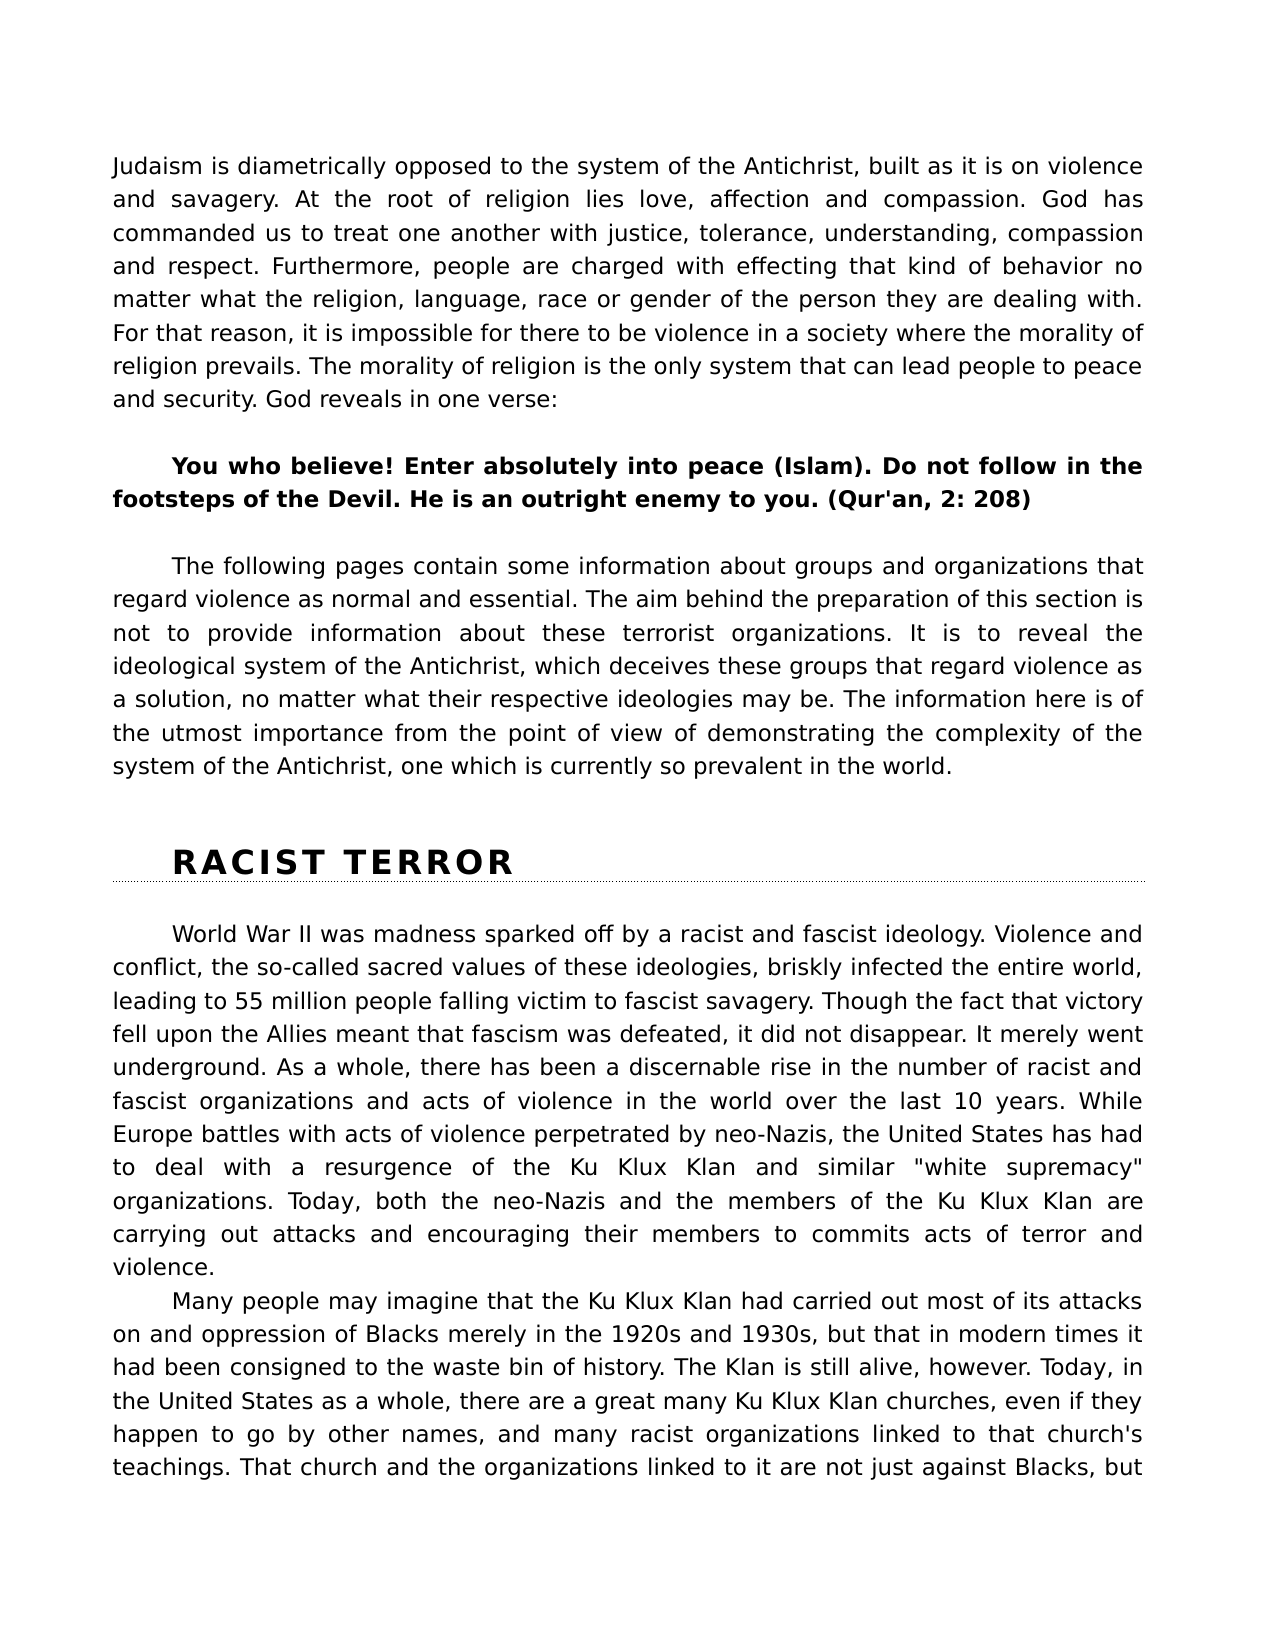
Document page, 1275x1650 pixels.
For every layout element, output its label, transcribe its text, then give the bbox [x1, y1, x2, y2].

text RACIST TERROR [112, 848, 1145, 882]
text Many people may imagine that the Ku Klux Klan had carried out most of its attacks on and oppression of Blacks merely in the 1920s and 1930s, but that in modern times it had been consigned to the waste bin of history. The Klan is still alive, however. Today, in the United States as a whole, there are a great many Ku Klux Klan churches, even if they happen to go by other names, and many racist organizations linked to that church's teachings. That church and the organizations linked to it are not just against Blacks, but [112, 1282, 1145, 1482]
text Judaism is diametrically opposed to the system of the Antichrist, built as it is on violence and savagery. At the root of religion lies love, affection and compassion. God has commanded us to treat one another with justice, tolerance, understanding, compassion and respect. Furthermore, people are charged with effecting that kind of behavior no matter what the religion, language, race or gender of the person they are dealing with. For that reason, it is impossible for there to be violence in a society where the morality of religion prevails. The morality of religion is the only system that can lead people to peace and security. God reveals in one verse: [112, 148, 1145, 414]
text World War II was madness sparked off by a racist and fascist ideology. Violence and conflict, the so-called sacred values of these ideologies, briskly infected the entire world, leading to 55 million people falling victim to fascist savagery. Though the fact that victory fell upon the Allies meant that fascism was defeated, it did not disappear. It merely went underground. As a whole, there has been a discernable rise in the number of racist and fascist organizations and acts of violence in the world over the last 10 years. While Europe battles with acts of violence perpetrated by neo-Nazis, the United States has had to deal with a resurgence of the Ku Klux Klan and similar "white supremacy" organizations. Today, both the neo-Nazis and the members of the Ku Klux Klan are carrying out attacks and encouraging their members to commits acts of terror and violence. [112, 916, 1145, 1282]
text You who believe! Enter absolutely into peace (Islam). Do not follow in the footsteps of the Devil. He is an outright enemy to you. (Qur'an, 2: 208) [112, 448, 1145, 514]
text The following pages contain some information about groups and organizations that regard violence as normal and essential. The aim behind the preparation of this section is not to provide information about these terrorist organizations. It is to reveal the ideological system of the Antichrist, which deceives these groups that regard violence as a solution, no matter what their respective ideologies may be. The information here is of the utmost importance from the point of view of demonstrating the complexity of the system of the Antichrist, one which is currently so prevalent in the world. [112, 548, 1145, 781]
